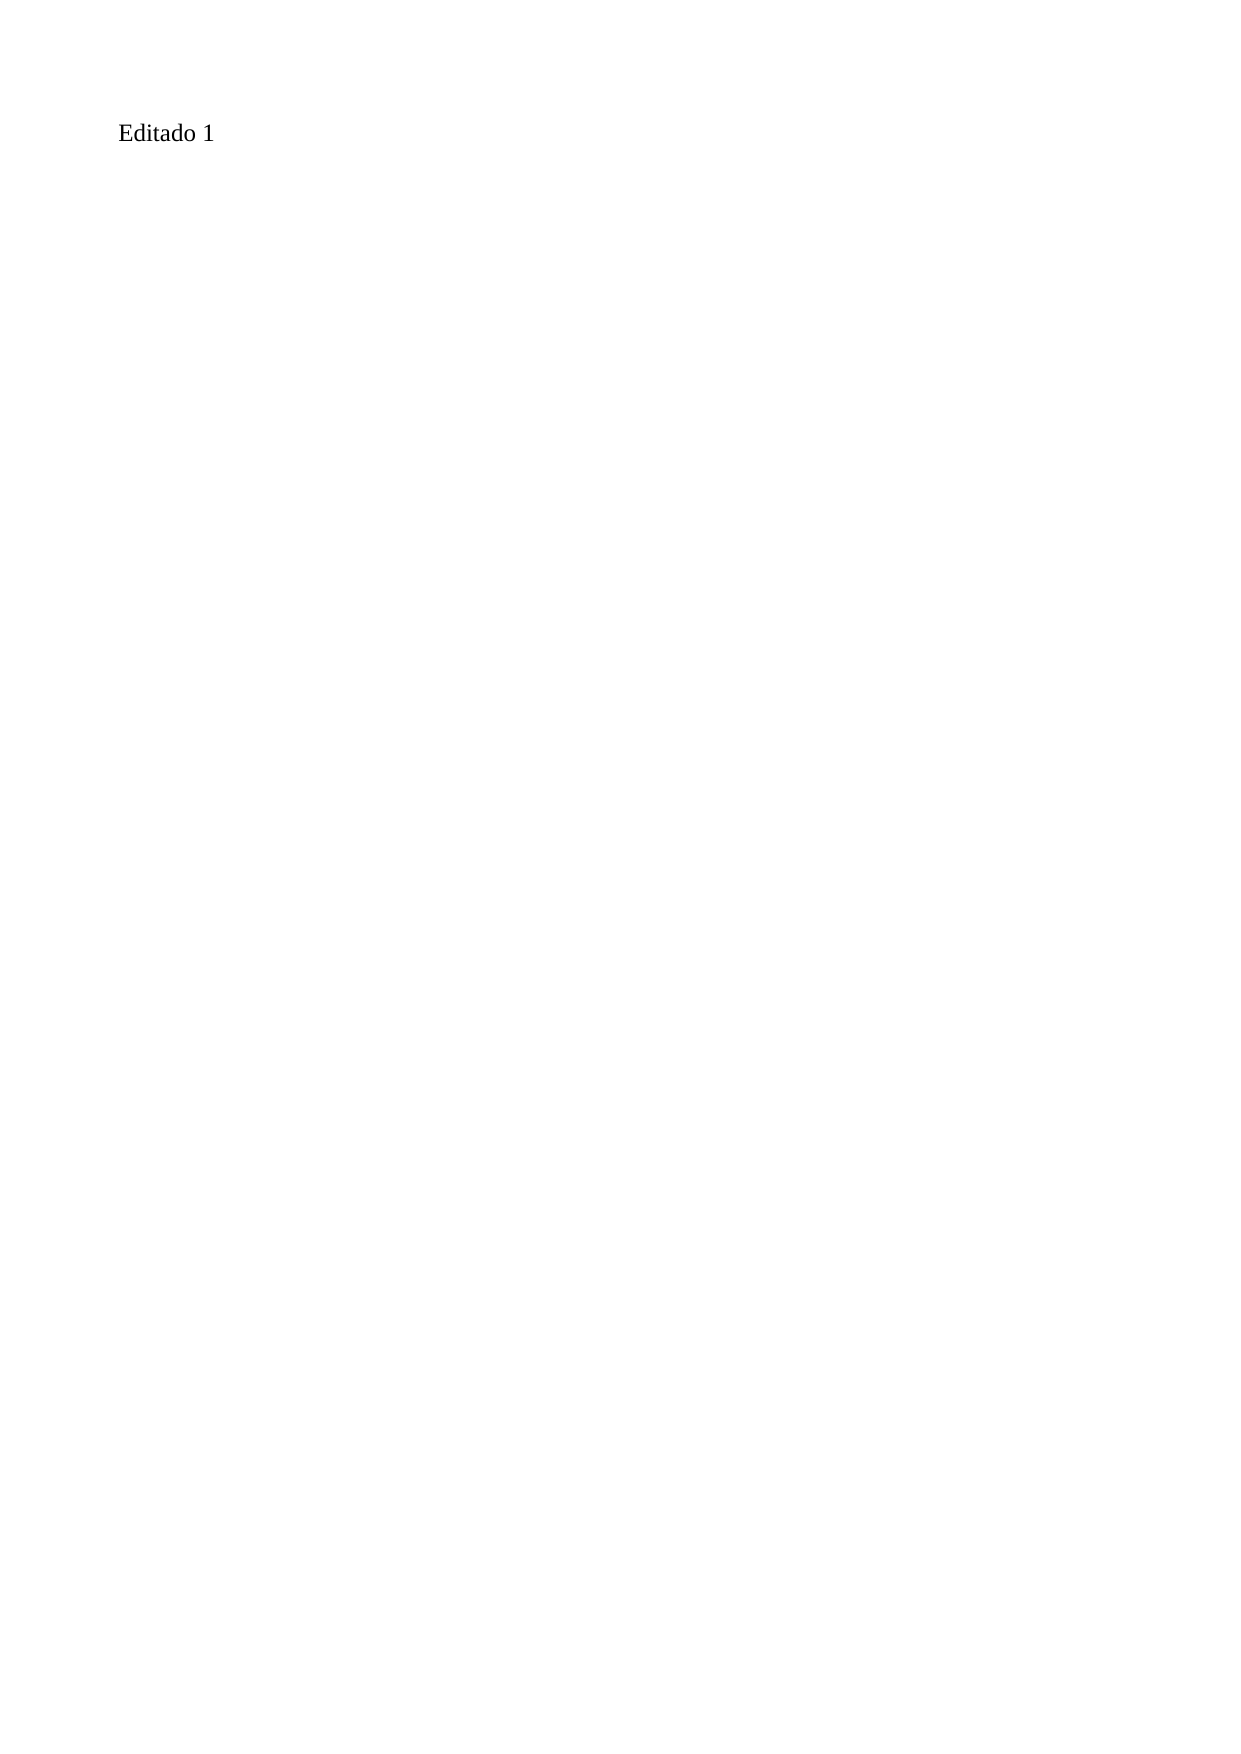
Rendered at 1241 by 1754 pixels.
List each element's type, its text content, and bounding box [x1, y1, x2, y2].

text Editado 1 [118, 118, 1122, 147]
